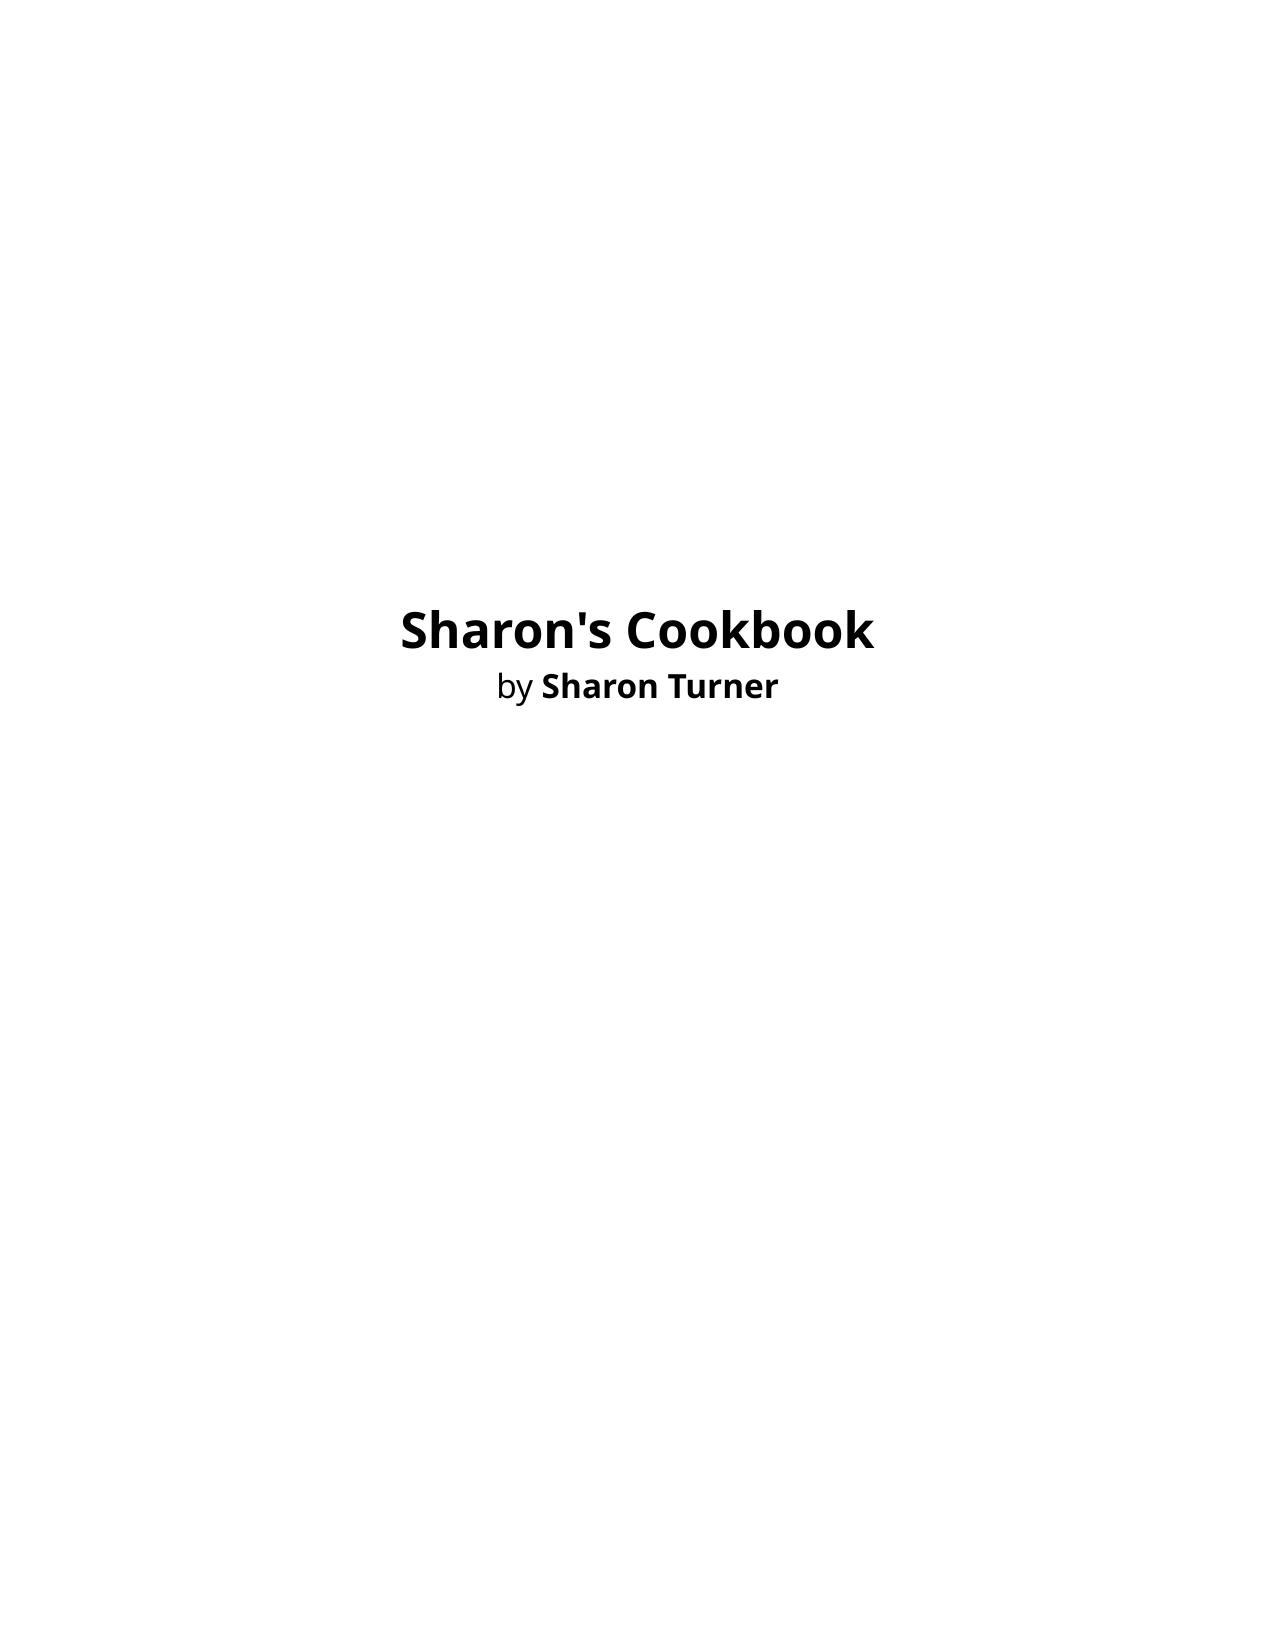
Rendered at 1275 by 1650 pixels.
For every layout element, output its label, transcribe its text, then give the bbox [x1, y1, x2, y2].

text by Sharon Turner [118, 663, 1157, 708]
text Sharon's Cookbook [118, 595, 1157, 663]
